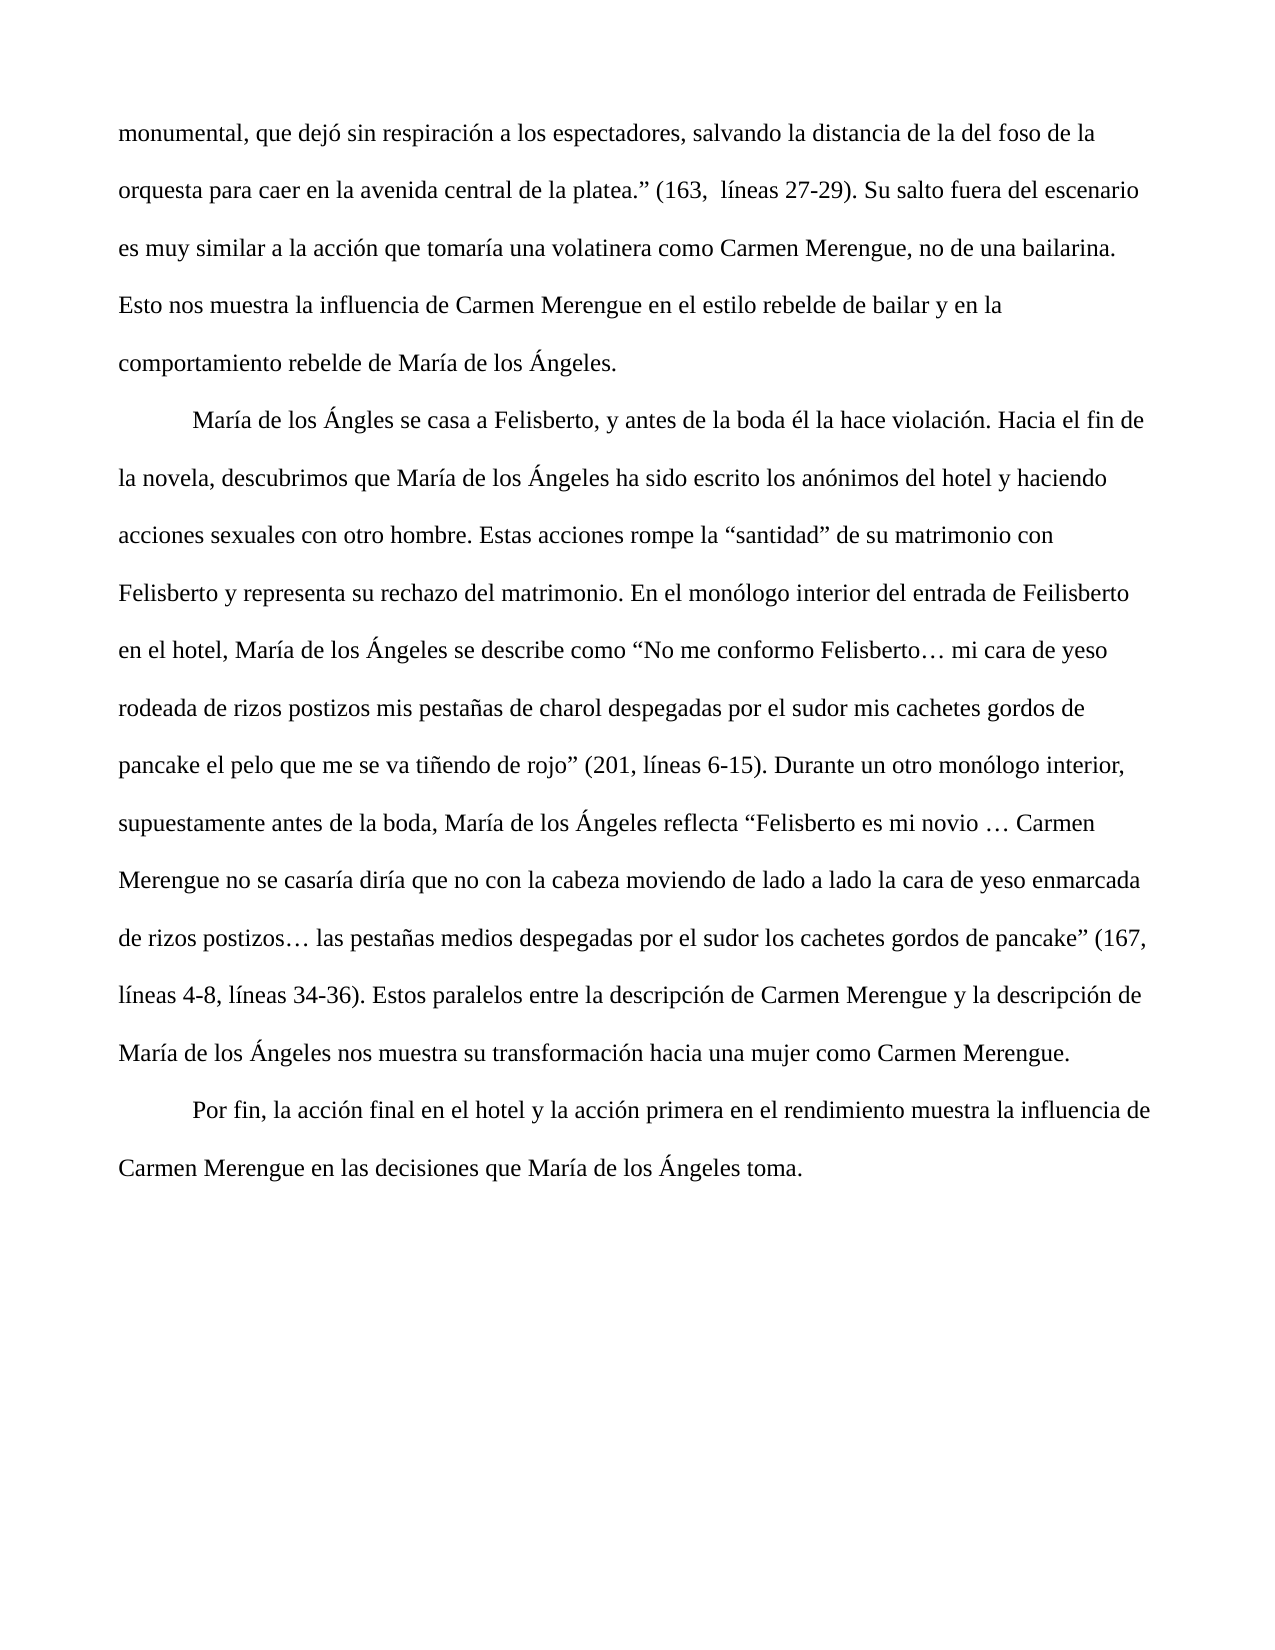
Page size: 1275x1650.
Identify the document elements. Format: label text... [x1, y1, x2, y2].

text monumental, que dejó sin respiración a los espectadores, salvando la distancia de la del foso de la orquesta para caer en la avenida central de la platea.” (163, líneas 27-29). Su salto fuera del escenario es muy similar a la acción que tomaría una volatinera como Carmen Merengue, no de una bailarina. Esto nos muestra la influencia de Carmen Merengue en el estilo rebelde de bailar y en la comportamiento rebelde de María de los Ángeles. [118, 118, 1157, 377]
text María de los Ángles se casa a Felisberto, y antes de la boda él la hace violación. Hacia el fin de la novela, descubrimos que María de los Ángeles ha sido escrito los anónimos del hotel y haciendo acciones sexuales con otro hombre. Estas acciones rompe la “santidad” de su matrimonio con Felisberto y representa su rechazo del matrimonio. En el monólogo interior del entrada de Feilisberto en el hotel, María de los Ángeles se describe como “No me conformo Felisberto… mi cara de yeso rodeada de rizos postizos mis pestañas de charol despegadas por el sudor mis cachetes gordos de pancake el pelo que me se va tiñendo de rojo” (201, líneas 6-15). Durante un otro monólogo interior, supuestamente antes de la boda, María de los Ángeles reflecta “Felisberto es mi novio … Carmen Merengue no se casaría diría que no con la cabeza moviendo de lado a lado la cara de yeso enmarcada de rizos postizos… las pestañas medios despegadas por el sudor los cachetes gordos de pancake” (167, líneas 4-8, líneas 34-36). Estos paralelos entre la descripción de Carmen Merengue y la descripción de María de los Ángeles nos muestra su transformación hacia una mujer como Carmen Merengue. [118, 406, 1157, 1067]
text Por fin, la acción final en el hotel y la acción primera en el rendimiento muestra la influencia de Carmen Merengue en las decisiones que María de los Ángeles toma. [118, 1096, 1157, 1182]
